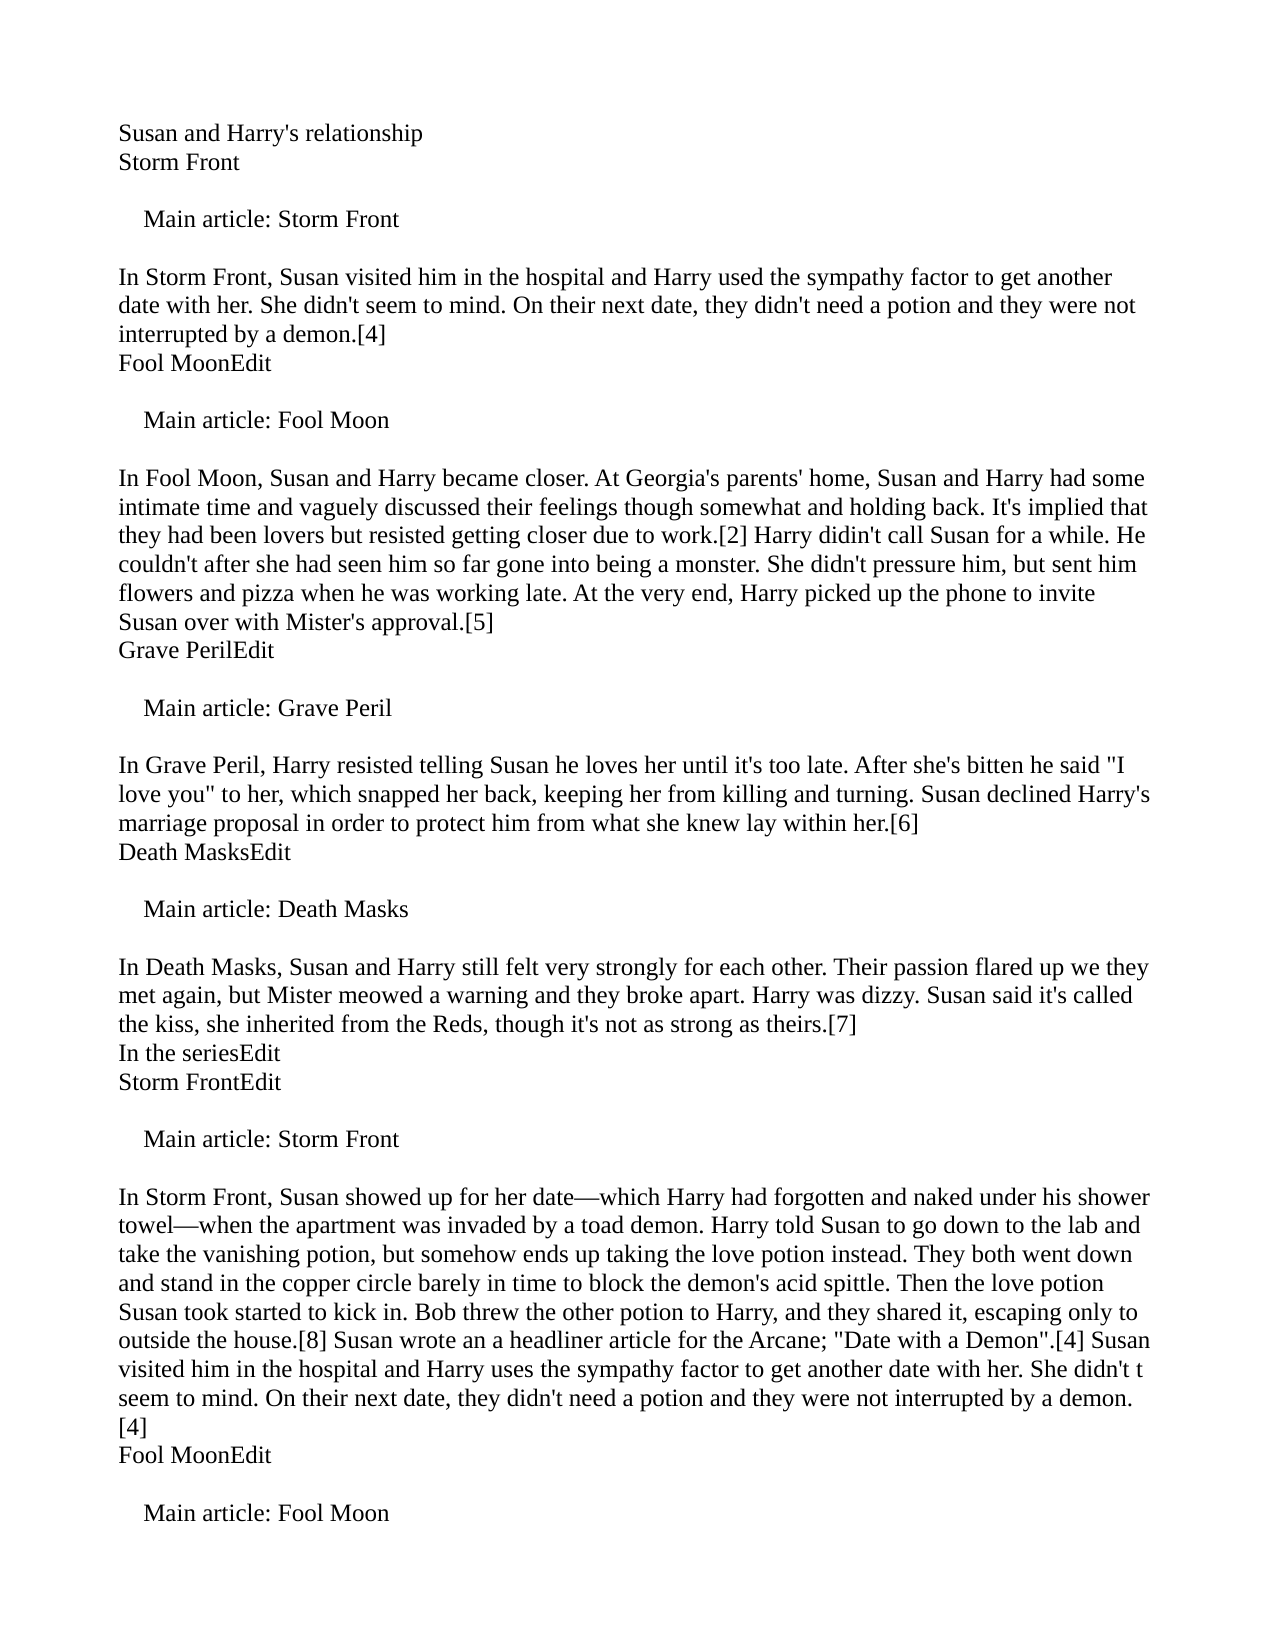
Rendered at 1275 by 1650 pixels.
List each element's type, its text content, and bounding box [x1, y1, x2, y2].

text Fool MoonEdit [118, 1441, 1157, 1469]
text In Storm Front, Susan visited him in the hospital and Harry used the sympathy factor to get another date with her. She didn't seem to mind. On their next date, they didn't need a potion and they were not interrupted by a demon.[4] [118, 262, 1157, 348]
text Storm Front [118, 147, 1157, 176]
text Death MasksEdit [118, 837, 1157, 866]
text In Fool Moon, Susan and Harry became closer. At Georgia's parents' home, Susan and Harry had some intimate time and vaguely discussed their feelings though somewhat and holding back. It's implied that they had been lovers but resisted getting closer due to work.[2] Harry didin't call Susan for a while. He couldn't after she had seen him so far gone into being a monster. She didn't pressure him, but sent him flowers and pizza when he was working late. At the very end, Harry picked up the phone to invite Susan over with Mister's approval.[5] [118, 463, 1157, 636]
text In Storm Front, Susan showed up for her date—which Harry had forgotten and naked under his shower towel—when the apartment was invaded by a toad demon. Harry told Susan to go down to the lab and take the vanishing potion, but somehow ends up taking the love potion instead. They both went down and stand in the copper circle barely in time to block the demon's acid spittle. Then the love potion Susan took started to kick in. Bob threw the other potion to Harry, and they shared it, escaping only to outside the house.[8] Susan wrote an a headliner article for the Arcane; "Date with a Demon".[4] Susan visited him in the hospital and Harry uses the sympathy factor to get another date with her. She didn't t seem to mind. On their next date, they didn't need a potion and they were not interrupted by a demon.[4] [118, 1182, 1157, 1441]
text Main article: Grave Peril [118, 693, 1157, 722]
text Grave PerilEdit [118, 636, 1157, 664]
text Main article: Death Masks [118, 894, 1157, 923]
text Fool MoonEdit [118, 348, 1157, 377]
text Main article: Storm Front [118, 204, 1157, 233]
text Storm FrontEdit [118, 1067, 1157, 1096]
text Susan and Harry's relationship [118, 118, 1157, 147]
text Main article: Storm Front [118, 1124, 1157, 1153]
text In Grave Peril, Harry resisted telling Susan he loves her until it's too late. After she's bitten he said "I love you" to her, which snapped her back, keeping her from killing and turning. Susan declined Harry's marriage proposal in order to protect him from what she knew lay within her.[6] [118, 751, 1157, 837]
text In the seriesEdit [118, 1038, 1157, 1067]
text Main article: Fool Moon [118, 1498, 1157, 1527]
text In Death Masks, Susan and Harry still felt very strongly for each other. Their passion flared up we they met again, but Mister meowed a warning and they broke apart. Harry was dizzy. Susan said it's called the kiss, she inherited from the Reds, though it's not as strong as theirs.[7] [118, 952, 1157, 1038]
text Main article: Fool Moon [118, 406, 1157, 434]
